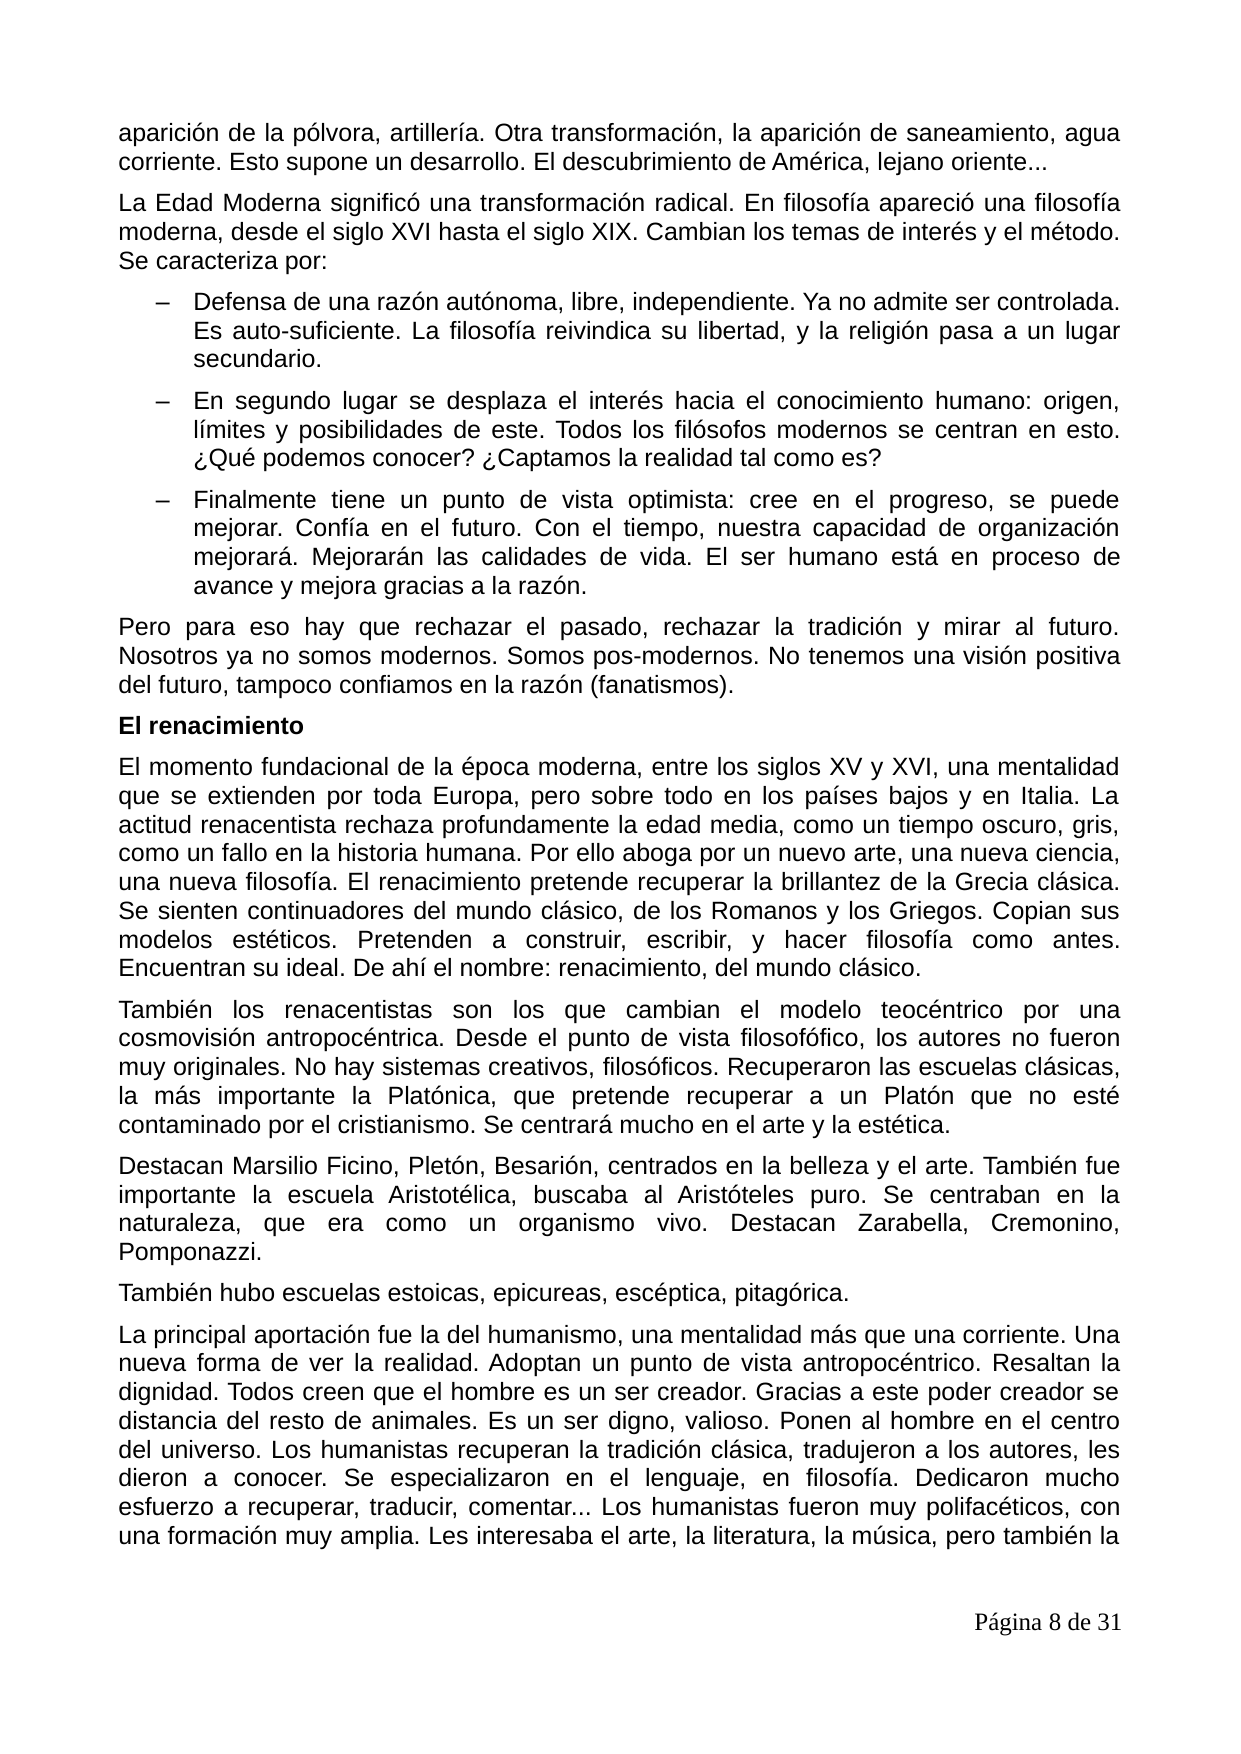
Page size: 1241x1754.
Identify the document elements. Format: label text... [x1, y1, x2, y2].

list Defensa de una razón autónoma, libre, independiente. Ya no admite ser controlada. Es auto-suficiente. La filosofía reivindica su libertad, y la religión pasa a un lugar secundario. [156, 287, 1122, 373]
list En segundo lugar se desplaza el interés hacia el conocimiento humano: origen, límites y posibilidades de este. Todos los filósofos modernos se centran en esto. ¿Qué podemos conocer? ¿Captamos la realidad tal como es? [156, 386, 1122, 472]
list Finalmente tiene un punto de vista optimista: cree en el progreso, se puede mejorar. Confía en el futuro. Con el tiempo, nuestra capacidad de organización mejorará. Mejorarán las calidades de vida. El ser humano está en proceso de avance y mejora gracias a la razón. [156, 484, 1122, 600]
text También los renacentistas son los que cambian el modelo teocéntrico por una cosmovisión antropocéntrica. Desde el punto de vista filosofófico, los autores no fueron muy originales. No hay sistemas creativos, filosóficos. Recuperaron las escuelas clásicas, la más importante la Platónica, que pretende recuperar a un Platón que no esté contaminado por el cristianismo. Se centrará mucho en el arte y la estética. [118, 995, 1122, 1138]
text aparición de la pólvora, artillería. Otra transformación, la aparición de saneamiento, agua corriente. Esto supone un desarrollo. El descubrimiento de América, lejano oriente... [118, 118, 1122, 176]
text El renacimiento [118, 711, 1122, 740]
text El momento fundacional de la época moderna, entre los siglos XV y XVI, una mentalidad que se extienden por toda Europa, pero sobre todo en los países bajos y en Italia. La actitud renacentista rechaza profundamente la edad media, como un tiempo oscuro, gris, como un fallo en la historia humana. Por ello aboga por un nuevo arte, una nueva ciencia, una nueva filosofía. El renacimiento pretende recuperar la brillantez de la Grecia clásica. Se sienten continuadores del mundo clásico, de los Romanos y los Griegos. Copian sus modelos estéticos. Pretenden a construir, escribir, y hacer filosofía como antes. Encuentran su ideal. De ahí el nombre: renacimiento, del mundo clásico. [118, 752, 1122, 982]
text Destacan Marsilio Ficino, Pletón, Besarión, centrados en la belleza y el arte. También fue importante la escuela Aristotélica, buscaba al Aristóteles puro. Se centraban en la naturaleza, que era como un organismo vivo. Destacan Zarabella, Cremonino, Pomponazzi. [118, 1151, 1122, 1266]
text La Edad Moderna significó una transformación radical. En filosofía apareció una filosofía moderna, desde el siglo XVI hasta el siglo XIX. Cambian los temas de interés y el método. Se caracteriza por: [118, 188, 1122, 274]
text Pero para eso hay que rechazar el pasado, rechazar la tradición y mirar al futuro. Nosotros ya no somos modernos. Somos pos-modernos. No tenemos una visión positiva del futuro, tampoco confiamos en la razón (fanatismos). [118, 612, 1122, 698]
text La principal aportación fue la del humanismo, una mentalidad más que una corriente. Una nueva forma de ver la realidad. Adoptan un punto de vista antropocéntrico. Resaltan la dignidad. Todos creen que el hombre es un ser creador. Gracias a este poder creador se distancia del resto de animales. Es un ser digno, valioso. Ponen al hombre en el centro del universo. Los humanistas recuperan la tradición clásica, tradujeron a los autores, les dieron a conocer. Se especializaron en el lenguaje, en filosofía. Dedicaron mucho esfuerzo a recuperar, traducir, comentar... Los humanistas fueron muy polifacéticos, con una formación muy amplia. Les interesaba el arte, la literatura, la música, pero también la [118, 1320, 1122, 1550]
text También hubo escuelas estoicas, epicureas, escéptica, pitagórica. [118, 1278, 1122, 1307]
